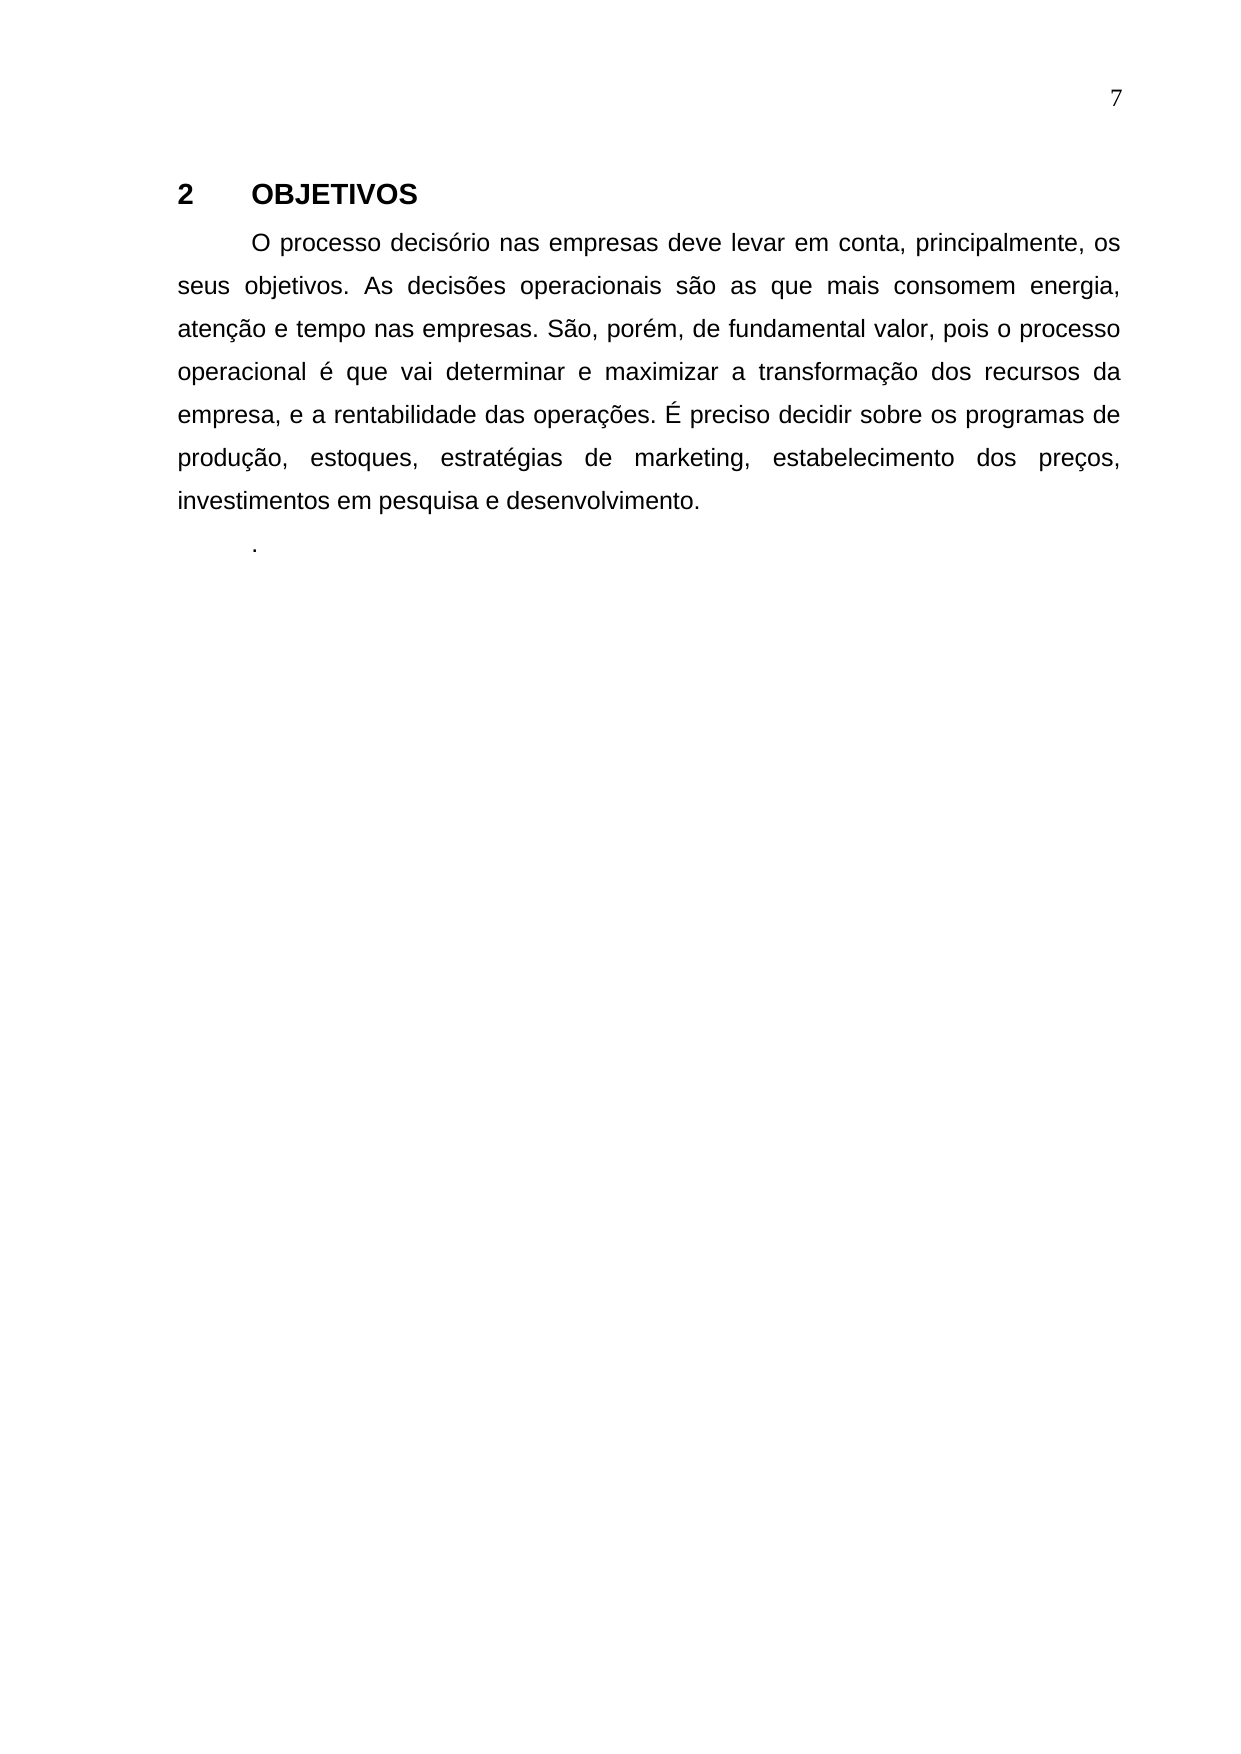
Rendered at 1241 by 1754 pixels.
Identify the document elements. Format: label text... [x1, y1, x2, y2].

text . [177, 529, 1122, 558]
text O processo decisório nas empresas deve levar em conta, principalmente, os seus objetivos. As decisões operacionais são as que mais consomem energia, atenção e tempo nas empresas. São, porém, de fundamental valor, pois o processo operacional é que vai determinar e maximizar a transformação dos recursos da empresa, e a rentabilidade das operações. É preciso decidir sobre os programas de produção, estoques, estratégias de marketing, estabelecimento dos preços, investimentos em pesquisa e desenvolvimento. [177, 227, 1122, 515]
subtitle 2 OBJETIVOS [177, 177, 1122, 211]
